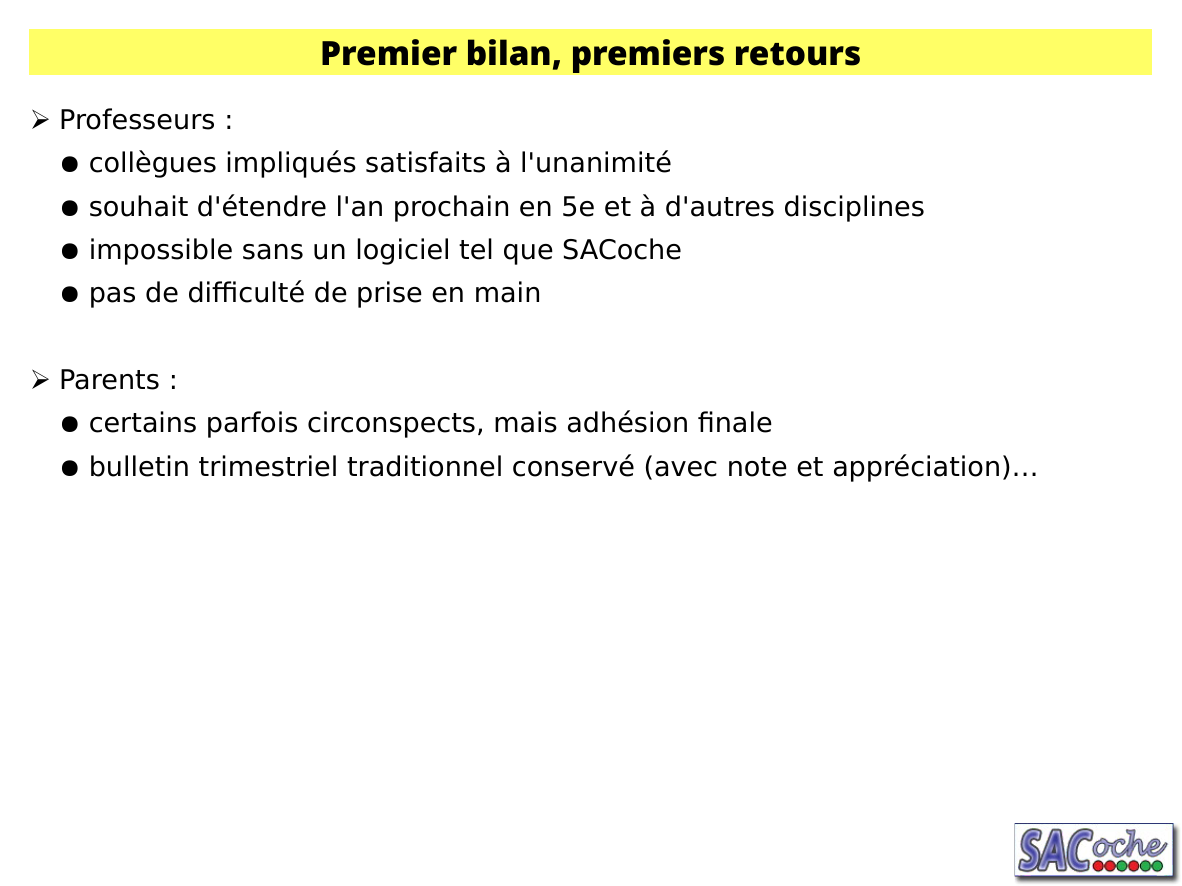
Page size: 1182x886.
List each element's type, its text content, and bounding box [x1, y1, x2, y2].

list impossible sans un logiciel tel que SACoche [59, 234, 1152, 266]
picture [1014, 823, 1182, 886]
list certains parfois circonspects, mais adhésion finale [59, 408, 1152, 439]
text Premier bilan, premiers retours [29, 29, 1152, 75]
list collègues impliqués satisfaits à l'unanimité [59, 148, 1152, 179]
list souhait d'étendre l'an prochain en 5e et à d'autres disciplines [59, 191, 1152, 223]
list Professeurs : [29, 104, 1152, 136]
list pas de difficulté de prise en main [59, 278, 1152, 309]
list bulletin trimestriel traditionnel conservé (avec note et appréciation)… [59, 451, 1152, 483]
list Parents : [29, 364, 1152, 396]
